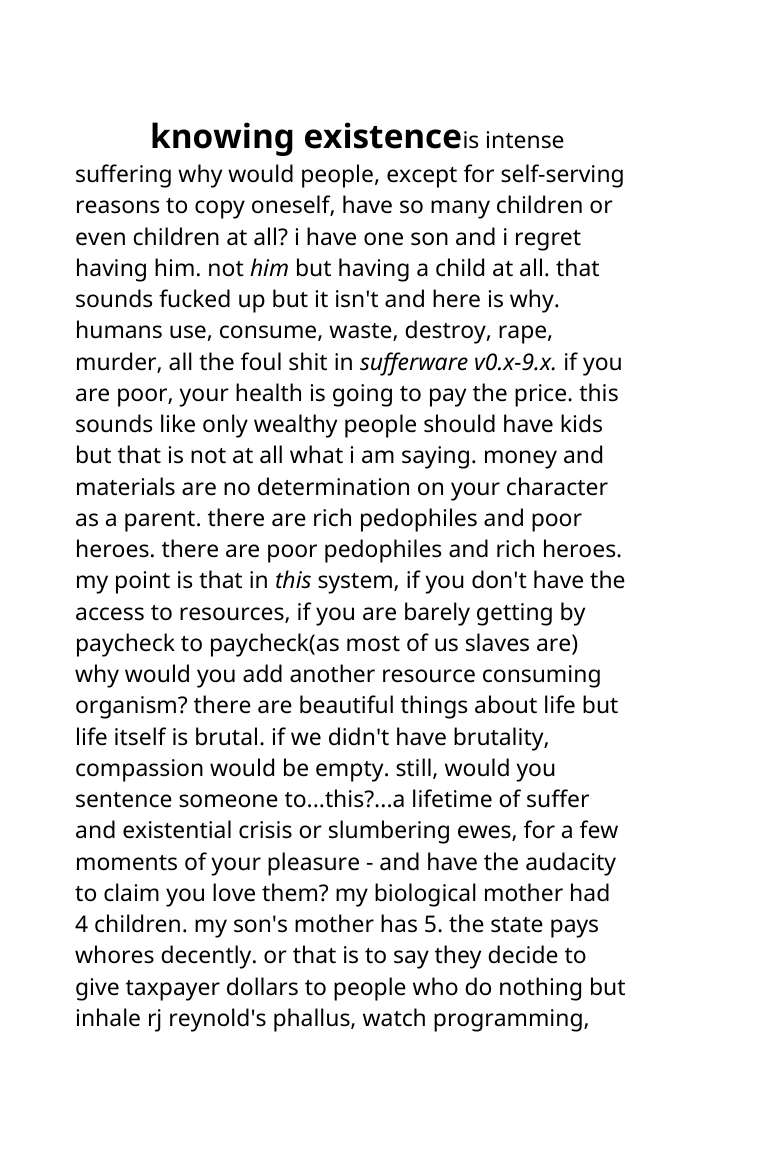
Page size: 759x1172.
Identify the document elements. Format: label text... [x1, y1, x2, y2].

text knowing existenceis intense suffering why would people, except for self-serving reasons to copy oneself, have so many children or even children at all? i have one son and i regret having him. not him but having a child at all. that sounds fucked up but it isn't and here is why. humans use, consume, waste, destroy, rape, murder, all the foul shit in sufferware v0.x-9.x. if you are poor, your health is going to pay the price. this sounds like only wealthy people should have kids but that is not at all what i am saying. money and materials are no determination on your character as a parent. there are rich pedophiles and poor heroes. there are poor pedophiles and rich heroes. my point is that in this system, if you don't have the access to resources, if you are barely getting by paycheck to paycheck(as most of us slaves are) why would you add another resource consuming organism? there are beautiful things about life but life itself is brutal. if we didn't have brutality, compassion would be empty. still, would you sentence someone to...this?...a lifetime of suffer and existential crisis or slumbering ewes, for a few moments of your pleasure - and have the audacity to claim you love them? my biological mother had 4 children. my son's mother has 5. the state pays whores decently. or that is to say they decide to give taxpayer dollars to people who do nothing but inhale rj reynold's phallus, watch programming, [75, 112, 627, 1033]
